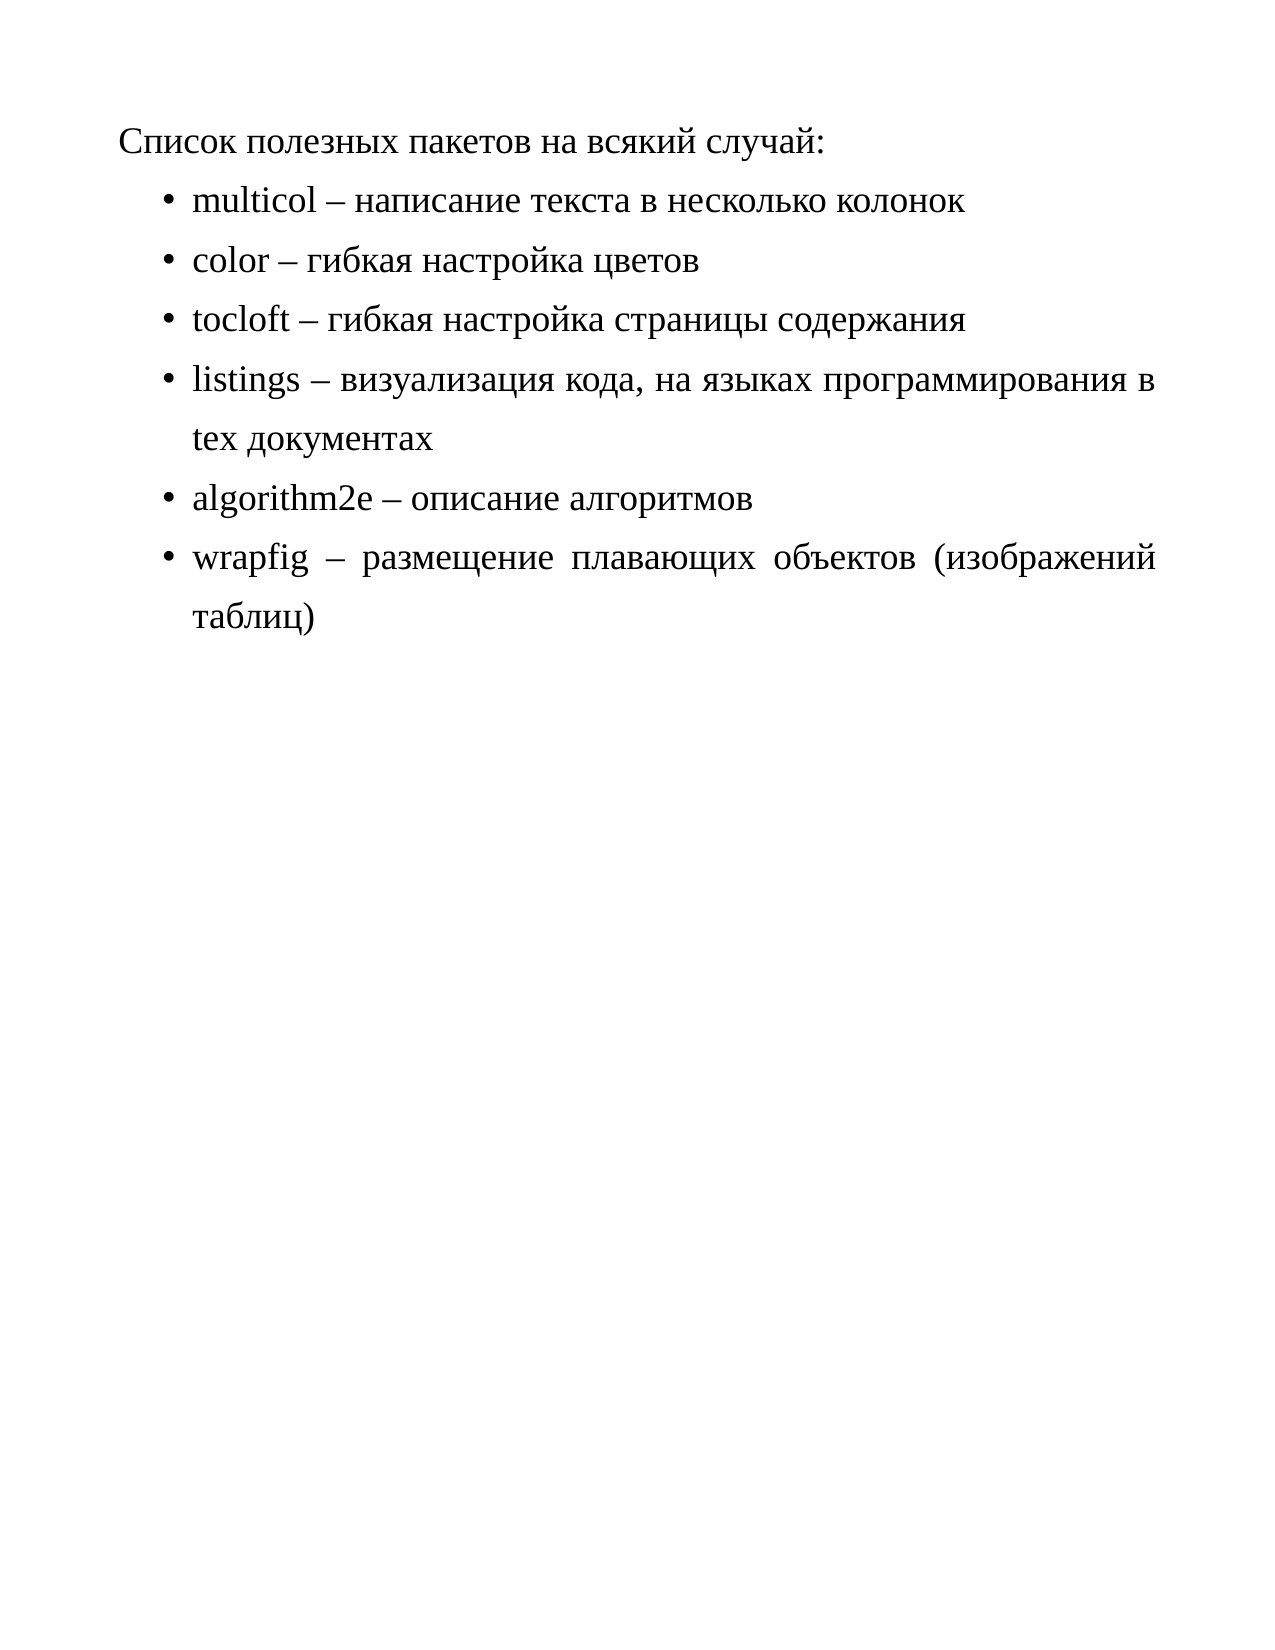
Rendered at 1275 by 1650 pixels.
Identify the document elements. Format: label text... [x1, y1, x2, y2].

list multicol – написание текста в несколько колонок [162, 178, 1157, 221]
list algorithm2e – описание алгоритмов [162, 475, 1157, 518]
list tocloft – гибкая настройка страницы содержания [162, 297, 1157, 340]
list color – гибкая настройка цветов [162, 237, 1157, 280]
list wrapfig – размещение плавающих объектов (изображений таблиц) [162, 534, 1157, 637]
text Список полезных пакетов на всякий случай: [118, 118, 1157, 161]
list listings – визуализация кода, на языках программирования в tex документах [162, 356, 1157, 459]
